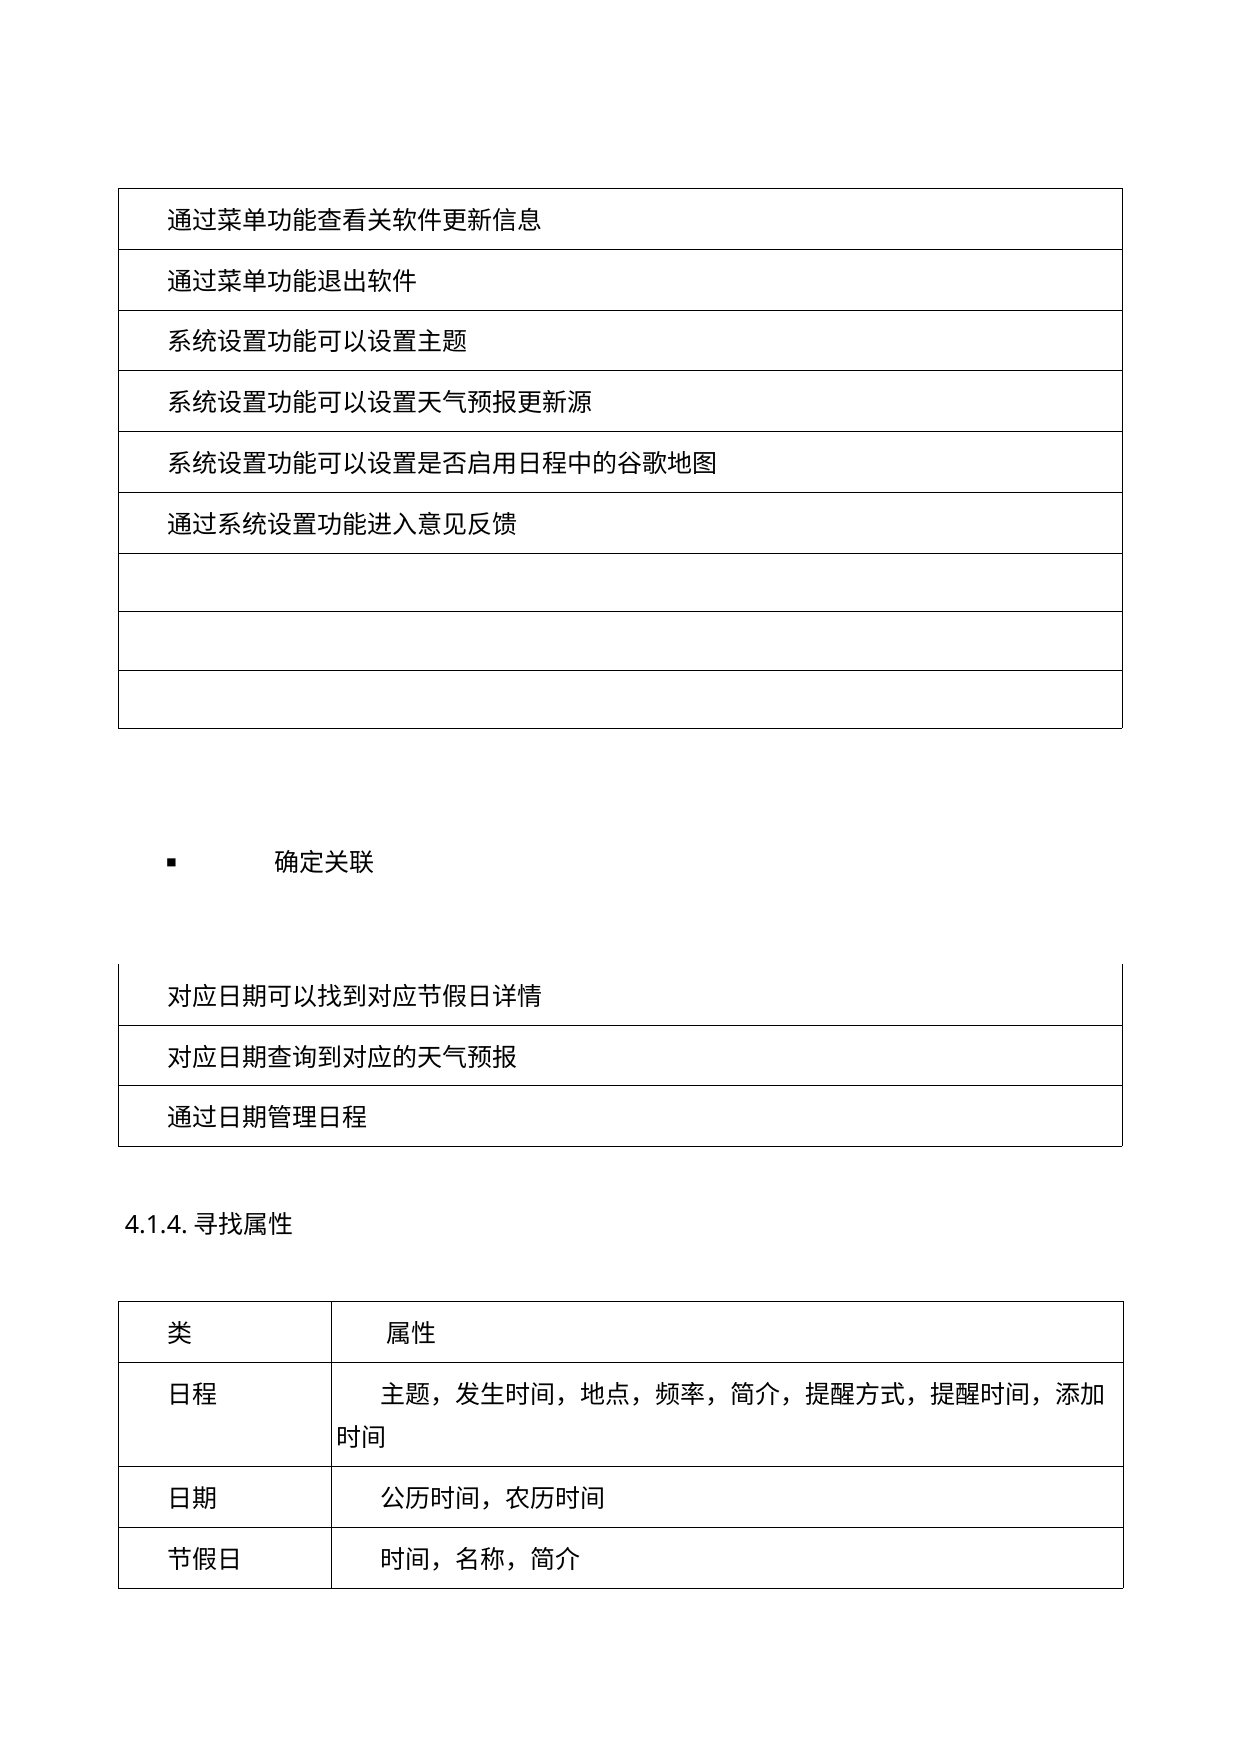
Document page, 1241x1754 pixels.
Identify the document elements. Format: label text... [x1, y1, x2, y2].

table_cell [119, 612, 1122, 669]
table_header 类 [119, 1302, 331, 1362]
table_cell [119, 554, 1122, 611]
table_cell 系统设置功能可以设置主题 [119, 311, 1122, 370]
table_cell 通过日期管理日程 [119, 1086, 1122, 1146]
table_cell 公历时间，农历时间 [332, 1467, 1123, 1527]
list 确定关联 [162, 842, 1122, 878]
table_cell 对应日期查询到对应的天气预报 [119, 1026, 1122, 1085]
table_header 属性 [332, 1302, 1123, 1362]
subtitle 寻找属性 [118, 1204, 1122, 1241]
table_header 对应日期可以找到对应节假日详情 [119, 964, 1122, 1025]
table_cell 主题，发生时间，地点，频率，简介，提醒方式，提醒时间，添加时间 [332, 1363, 1123, 1466]
table_cell 日期 [119, 1467, 331, 1527]
table_cell 系统设置功能可以设置是否启用日程中的谷歌地图 [119, 432, 1122, 492]
table_cell 日程 [119, 1363, 331, 1466]
table_cell [119, 671, 1122, 728]
table_cell 节假日 [119, 1528, 331, 1588]
table_cell 系统设置功能可以设置天气预报更新源 [119, 371, 1122, 431]
table_cell 时间，名称，简介 [332, 1528, 1123, 1588]
table_cell 通过菜单功能退出软件 [119, 250, 1122, 309]
table_cell 通过菜单功能查看关软件更新信息 [119, 189, 1122, 249]
table_cell 通过系统设置功能进入意见反馈 [119, 493, 1122, 552]
